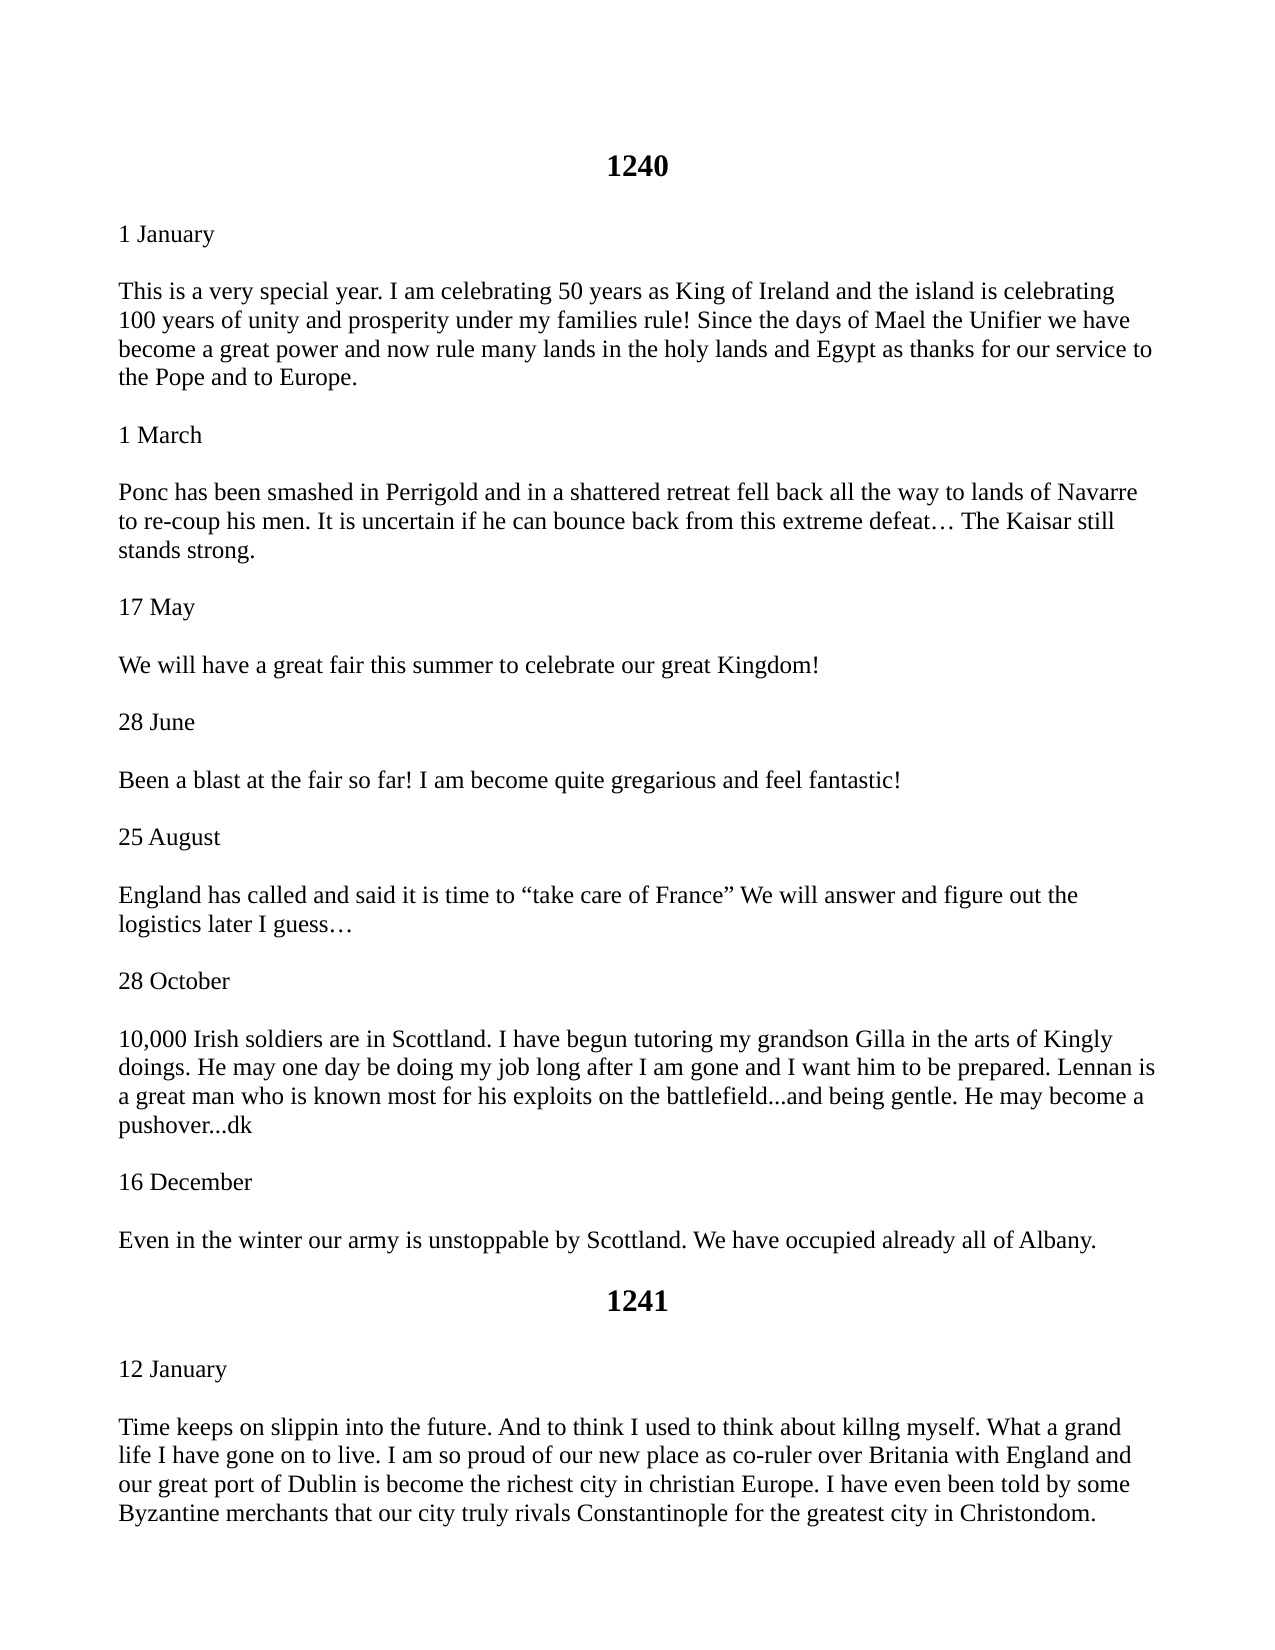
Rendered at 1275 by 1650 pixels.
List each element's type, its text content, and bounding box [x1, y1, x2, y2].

text 1240 [118, 147, 1157, 183]
text 1241 [118, 1282, 1157, 1318]
text We will have a great fair this summer to celebrate our great Kingdom! [118, 650, 1157, 679]
text 17 May [118, 592, 1157, 621]
text 1 March [118, 420, 1157, 449]
text 28 June [118, 707, 1157, 736]
text Even in the winter our army is unstoppable by Scottland. We have occupied already all of Albany. [118, 1225, 1157, 1254]
text Been a blast at the fair so far! I am become quite gregarious and feel fantastic! [118, 765, 1157, 794]
text 16 December [118, 1167, 1157, 1196]
text England has called and said it is time to “take care of France” We will answer and figure out the logistics later I guess… [118, 851, 1157, 937]
text 25 August [118, 822, 1157, 851]
text 1 January [118, 219, 1157, 247]
text 12 January [118, 1354, 1157, 1383]
text This is a very special year. I am celebrating 50 years as King of Ireland and the island is celebrating 100 years of unity and prosperity under my families rule! Since the days of Mael the Unifier we have become a great power and now rule many lands in the holy lands and Egypt as thanks for our service to the Pope and to Europe. [118, 276, 1157, 391]
text Time keeps on slippin into the future. And to think I used to think about killng myself. What a grand life I have gone on to live. I am so proud of our new place as co-ruler over Britania with England and our great port of Dublin is become the richest city in christian Europe. I have even been told by some Byzantine merchants that our city truly rivals Constantinople for the greatest city in Christondom. [118, 1383, 1157, 1527]
text Ponc has been smashed in Perrigold and in a shattered retreat fell back all the way to lands of Navarre to re-coup his men. It is uncertain if he can bounce back from this extreme defeat… The Kaisar still stands strong. [118, 477, 1157, 564]
text 28 October [118, 966, 1157, 995]
text 10,000 Irish soldiers are in Scottland. I have begun tutoring my grandson Gilla in the arts of Kingly doings. He may one day be doing my job long after I am gone and I want him to be prepared. Lennan is a great man who is known most for his exploits on the battlefield...and being gentle. He may become a pushover...dk [118, 1024, 1157, 1139]
